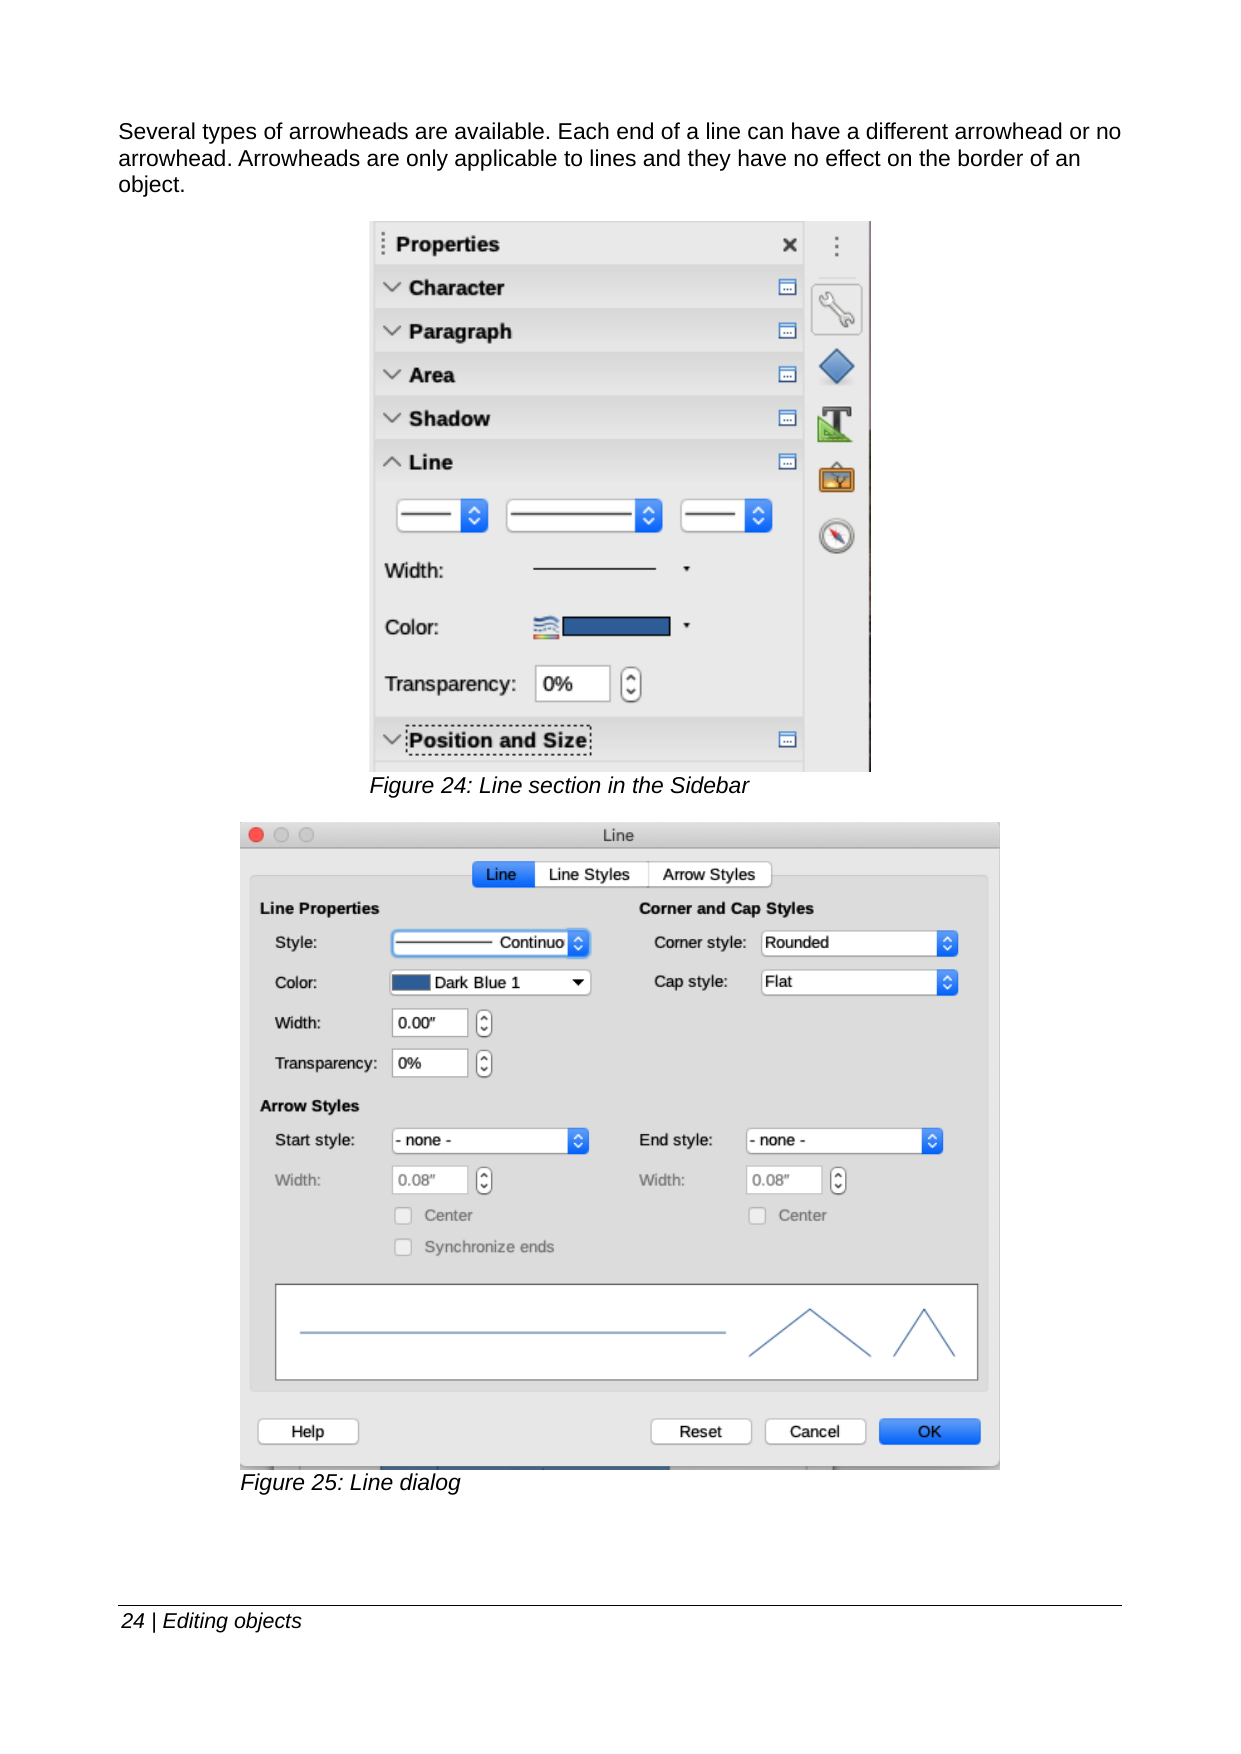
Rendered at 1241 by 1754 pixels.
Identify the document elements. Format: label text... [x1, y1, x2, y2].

picture [240, 822, 1000, 1470]
text Figure 25: Line dialog [240, 1470, 1000, 1496]
picture [369, 221, 871, 772]
text Figure 24: Line section in the Sidebar [369, 772, 871, 798]
text Several types of arrowheads are available. Each end of a line can have a different arrowhead or no arrowhead. Arrowheads are only applicable to lines and they have no effect on the border of an object. [118, 118, 1122, 197]
